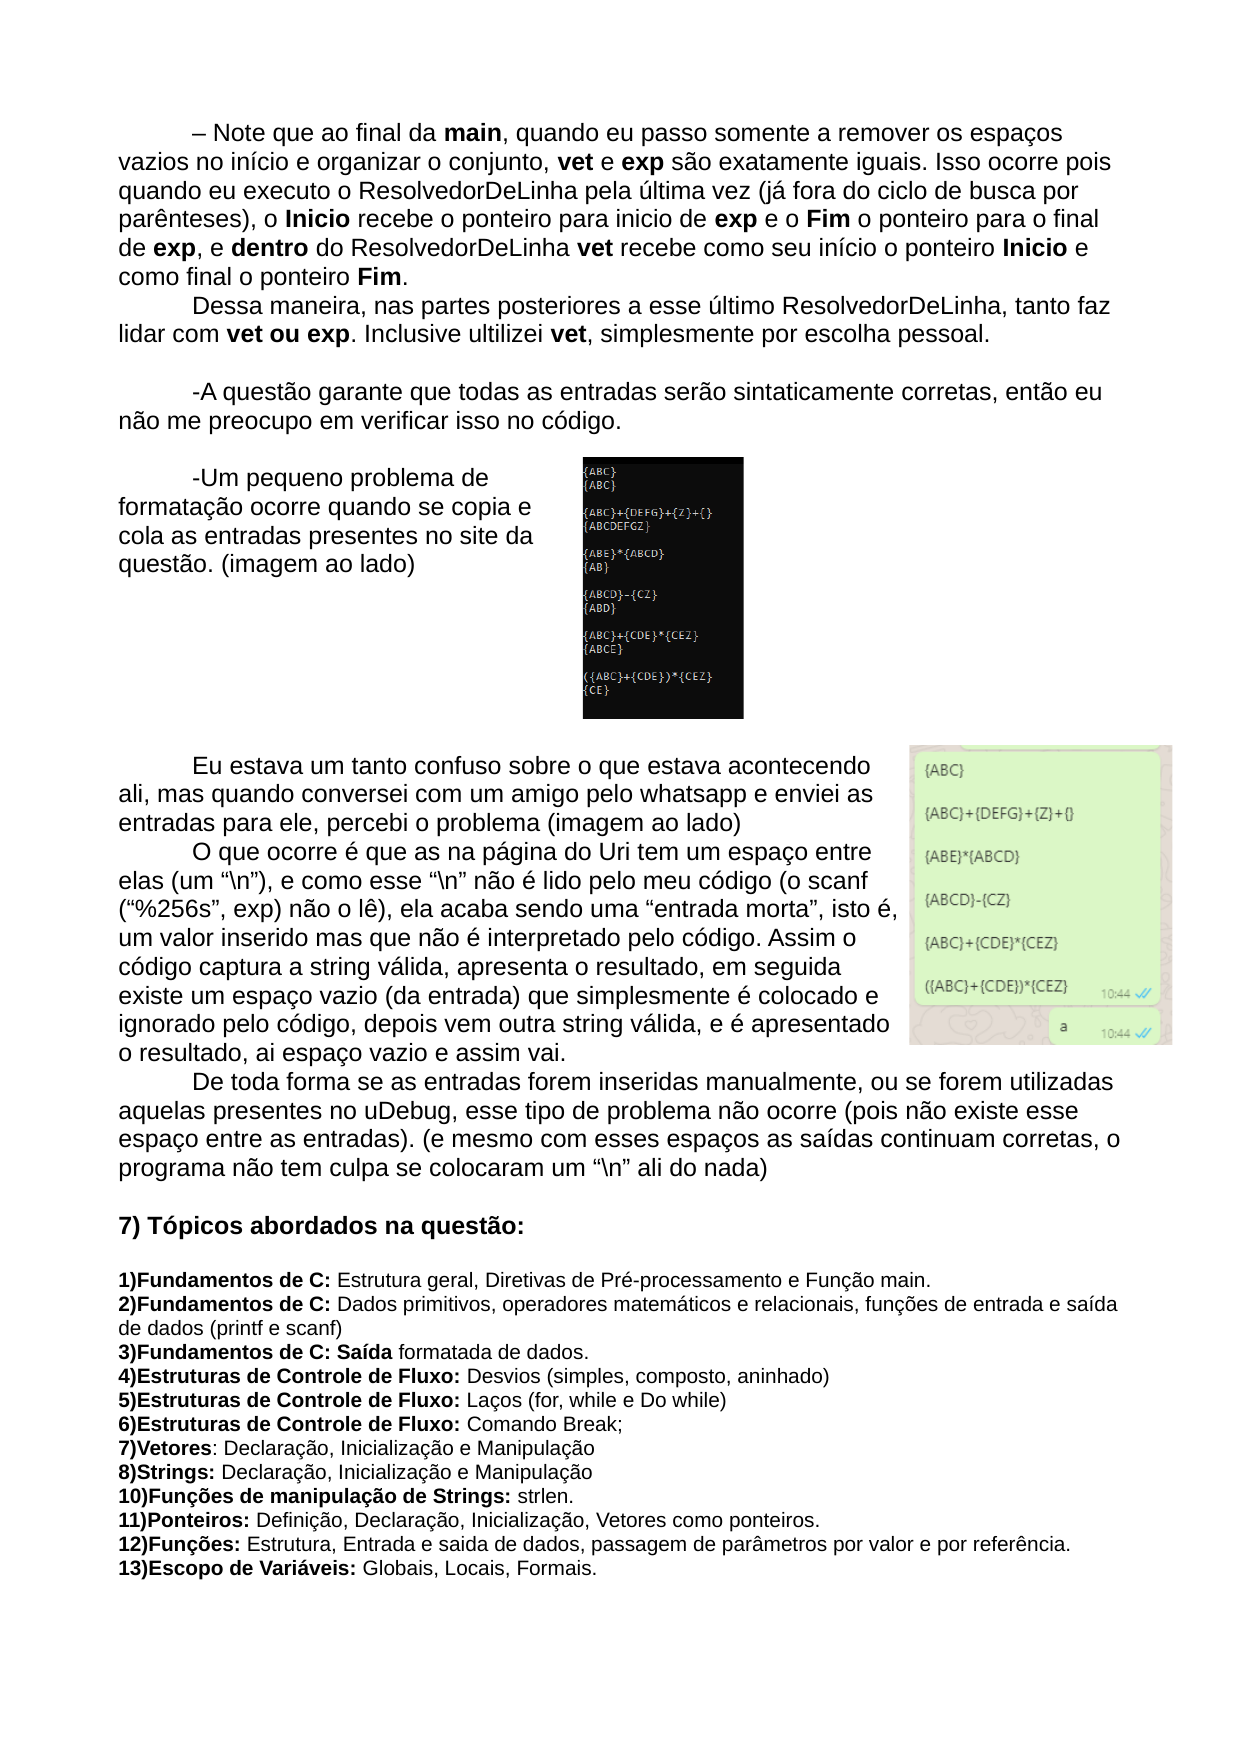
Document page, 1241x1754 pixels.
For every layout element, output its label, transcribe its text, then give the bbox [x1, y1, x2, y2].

text Eu estava um tanto confuso sobre o que estava acontecendo ali, mas quando conversei com um amigo pelo whatsapp e enviei as entradas para ele, percebi o problema (imagem ao lado) [118, 751, 909, 837]
text 6)Estruturas de Controle de Fluxo: Comando Break; [118, 1412, 1122, 1436]
text 1)Fundamentos de C: Estrutura geral, Diretivas de Pré-processamento e Função main. [118, 1268, 1122, 1292]
text De toda forma se as entradas forem inseridas manualmente, ou se forem utilizadas aquelas presentes no uDebug, esse tipo de problema não ocorre (pois não existe esse espaço entre as entradas). (e mesmo com esses espaços as saídas continuam corretas, o programa não tem culpa se colocaram um “\n” ali do nada) [118, 1067, 1122, 1182]
text 4)Estruturas de Controle de Fluxo: Desvios (simples, composto, aninhado) [118, 1364, 1122, 1388]
text 8)Strings: Declaração, Inicialização e Manipulação [118, 1460, 1122, 1484]
text Dessa maneira, nas partes posteriores a esse último ResolvedorDeLinha, tanto faz lidar com vet ou exp. Inclusive ultilizei vet, simplesmente por escolha pessoal. [118, 291, 1122, 348]
text 10)Funções de manipulação de Strings: strlen. [118, 1484, 1122, 1508]
text 3)Fundamentos de C: Saída formatada de dados. [118, 1340, 1122, 1364]
text – Note que ao final da main, quando eu passo somente a remover os espaços vazios no início e organizar o conjunto, vet e exp são exatamente iguais. Isso ocorre pois quando eu executo o ResolvedorDeLinha pela última vez (já fora do ciclo de busca por parênteses), o Inicio recebe o ponteiro para inicio de exp e o Fim o ponteiro para o final de exp, e dentro do ResolvedorDeLinha vet recebe como seu início o ponteiro Inicio e como final o ponteiro Fim. [118, 118, 1122, 291]
text [744, 463, 1122, 578]
text 12)Funções: Estrutura, Entrada e saida de dados, passagem de parâmetros por valor e por referência. [118, 1532, 1122, 1556]
text 2)Fundamentos de C: Dados primitivos, operadores matemáticos e relacionais, funções de entrada e saída de dados (printf e scanf) [118, 1292, 1122, 1340]
text -A questão garante que todas as entradas serão sintaticamente corretas, então eu não me preocupo em verificar isso no código. [118, 377, 1122, 434]
text 11)Ponteiros: Definição, Declaração, Inicialização, Vetores como ponteiros. [118, 1508, 1122, 1532]
picture [909, 745, 1173, 1045]
text -Um pequeno problema de formatação ocorre quando se copia e cola as entradas presentes no site da questão. (imagem ao lado) [118, 463, 582, 578]
text 7) Tópicos abordados na questão: [118, 1211, 1122, 1239]
text 5)Estruturas de Controle de Fluxo: Laços (for, while e Do while) [118, 1388, 1122, 1412]
picture [582, 457, 744, 719]
text 13)Escopo de Variáveis: Globais, Locais, Formais. [118, 1556, 1122, 1579]
text O que ocorre é que as na página do Uri tem um espaço entre elas (um “\n”), e como esse “\n” não é lido pelo meu código (o scanf (“%256s”, exp) não o lê), ela acaba sendo uma “entrada morta”, isto é, um valor inserido mas que não é interpretado pelo código. Assim o código captura a string válida, apresenta o resultado, em seguida existe um espaço vazio (da entrada) que simplesmente é colocado e ignorado pelo código, depois vem outra string válida, e é apresentado o resultado, ai espaço vazio e assim vai. [118, 837, 1122, 1067]
text 7)Vetores: Declaração, Inicialização e Manipulação [118, 1436, 1122, 1460]
